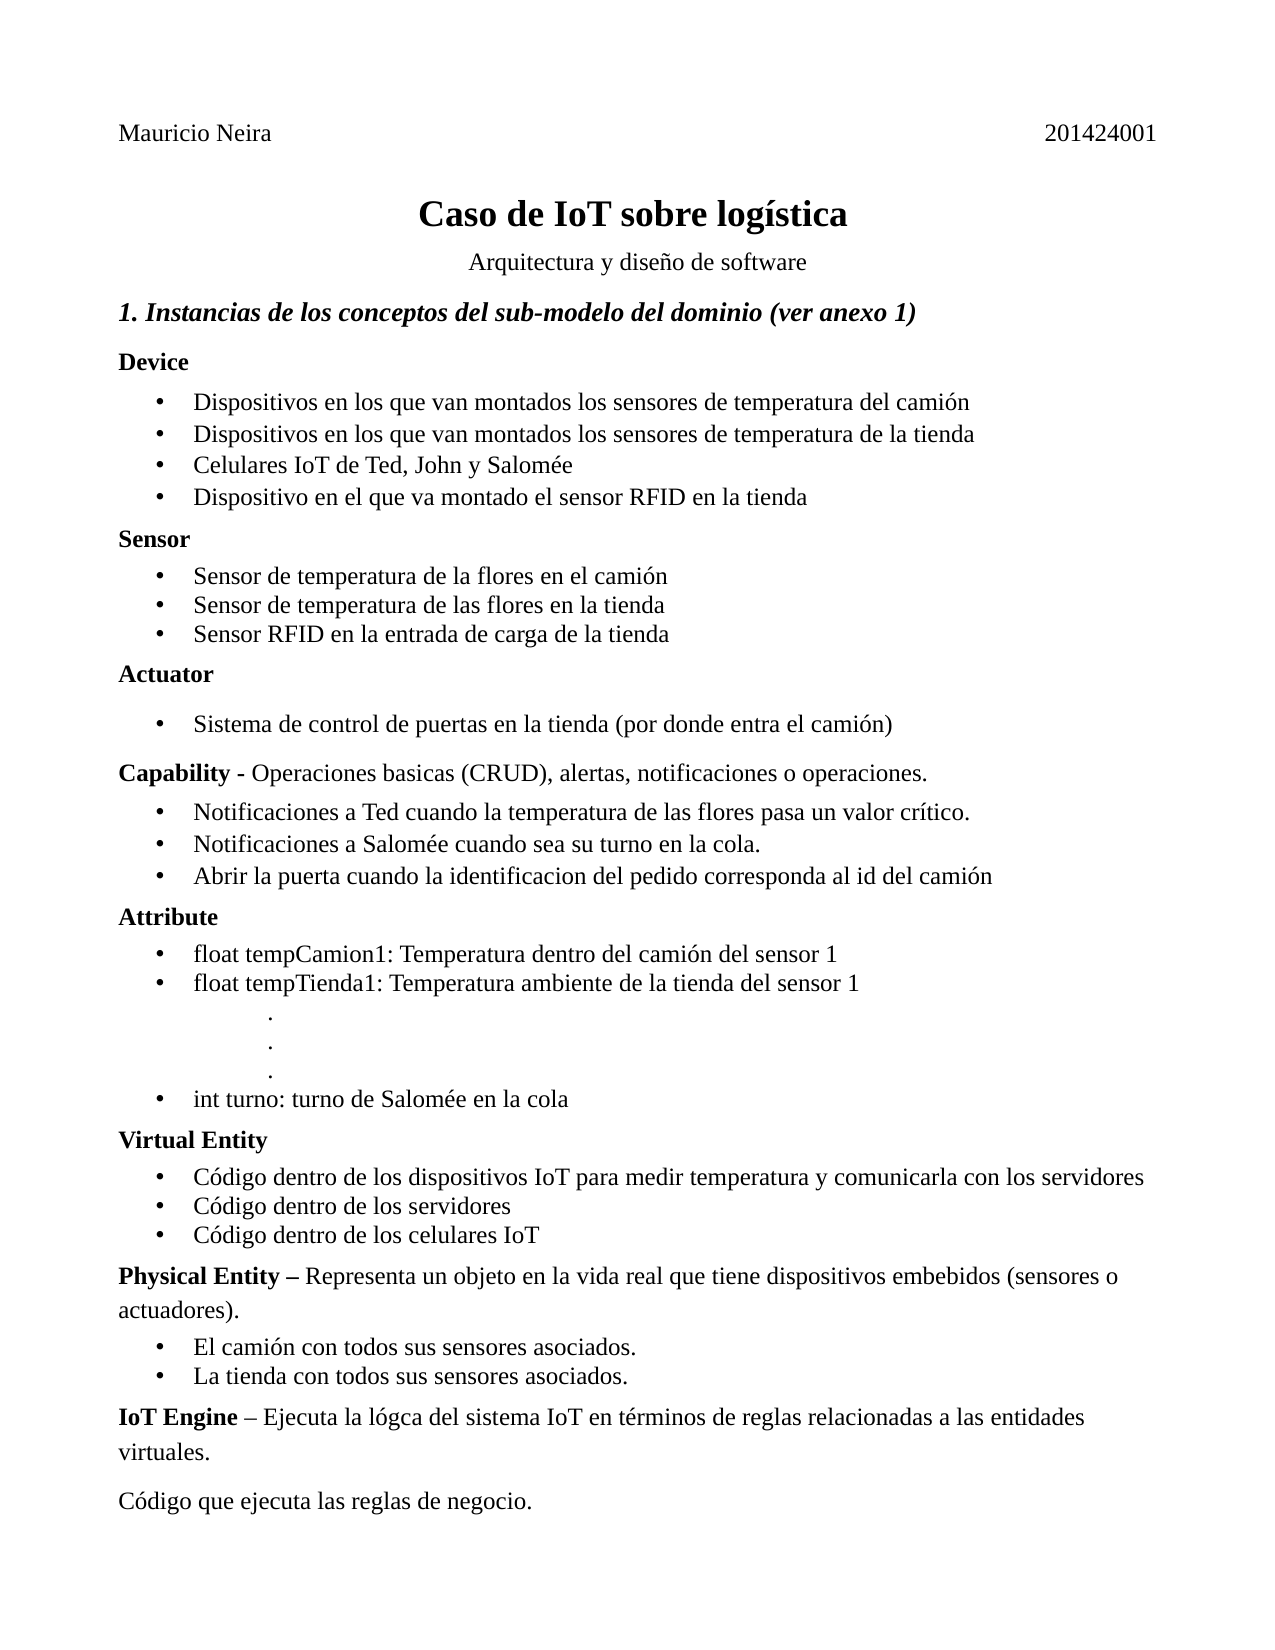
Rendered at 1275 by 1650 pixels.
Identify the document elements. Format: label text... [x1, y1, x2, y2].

list . [156, 1038, 1157, 1052]
list Dispositivo en el que va montado el sensor RFID en la tienda [156, 492, 1157, 509]
list Código dentro de los dispositivos IoT para medir temperatura y comunicarla con los servidores [579, 1174, 729, 1188]
list int turno: turno de Salomée en la cola [156, 1096, 1157, 1110]
text Actuator [118, 659, 1157, 688]
text Sensor [118, 524, 1157, 552]
list Sensor de temperatura de la flores en el camión [156, 573, 336, 587]
text Arquitectura y diseño de software [118, 247, 1157, 275]
subtitle Caso de IoT sobre logística [118, 191, 1157, 234]
list Dispositivos en los que van montados los sensores de temperatura de la tienda [156, 428, 1157, 446]
list Notificaciones a Ted cuando la temperatura de las flores pasa un valor crítico. [156, 807, 1157, 824]
list Código dentro de los servidores [156, 1203, 1157, 1217]
list La tienda con todos sus sensores asociados. [156, 1373, 1157, 1388]
list Sensor de temperatura de las flores en la tienda [338, 602, 1157, 616]
list Código dentro de los celulares IoT [156, 1232, 1157, 1246]
list float tempCamion1: Temperatura dentro del camión del sensor 1 [447, 951, 1157, 966]
list Sistema de control de puertas en la tienda (por donde entra el camión) [156, 709, 1157, 737]
text Device [118, 347, 1157, 376]
list float tempTienda1: Temperatura ambiente de la tienda del sensor 1 [156, 980, 284, 994]
list Sensor de temperatura de las flores en la tienda [156, 602, 336, 616]
list . [156, 1009, 1157, 1023]
text Attribute [118, 902, 1157, 931]
list Código dentro de los dispositivos IoT para medir temperatura y comunicarla con los servidores [156, 1174, 439, 1188]
list Código dentro de los dispositivos IoT para medir temperatura y comunicarla con los servidores [441, 1174, 577, 1188]
list Sensor RFID en la entrada de carga de la tienda [156, 631, 1157, 645]
list Código dentro de los dispositivos IoT para medir temperatura y comunicarla con los servidores [731, 1174, 1157, 1188]
list float tempCamion1: Temperatura dentro del camión del sensor 1 [286, 951, 445, 966]
list Notificaciones a Salomée cuando sea su turno en la cola. [156, 838, 1157, 856]
text Physical Entity – Representa un objeto en la vida real que tiene dispositivos embebidos (sensores o actuadores). [118, 1261, 1157, 1324]
text IoT Engine – Ejecuta la lógca del sistema IoT en términos de reglas relacionadas a las entidades virtuales. [118, 1402, 1157, 1466]
text 1. Instancias de los conceptos del sub-modelo del dominio (ver anexo 1) [118, 296, 1157, 327]
text Código que ejecuta las reglas de negocio. [118, 1486, 1157, 1514]
text Capability - Operaciones basicas (CRUD), alertas, notificaciones o operaciones. [118, 758, 1157, 786]
list float tempTienda1: Temperatura ambiente de la tienda del sensor 1 [437, 980, 1157, 994]
list float tempTienda1: Temperatura ambiente de la tienda del sensor 1 [286, 980, 435, 994]
list Sensor de temperatura de la flores en el camión [338, 573, 1157, 587]
list Celulares IoT de Ted, John y Salomée [156, 460, 1157, 477]
list float tempCamion1: Temperatura dentro del camión del sensor 1 [156, 951, 284, 966]
list Abrir la puerta cuando la identificacion del pedido corresponda al id del camión [156, 870, 1157, 887]
list . [156, 1067, 1157, 1081]
list El camión con todos sus sensores asociados. [156, 1344, 1157, 1359]
list Dispositivos en los que van montados los sensores de temperatura del camión [156, 397, 1157, 414]
text Virtual Entity [118, 1125, 1157, 1154]
